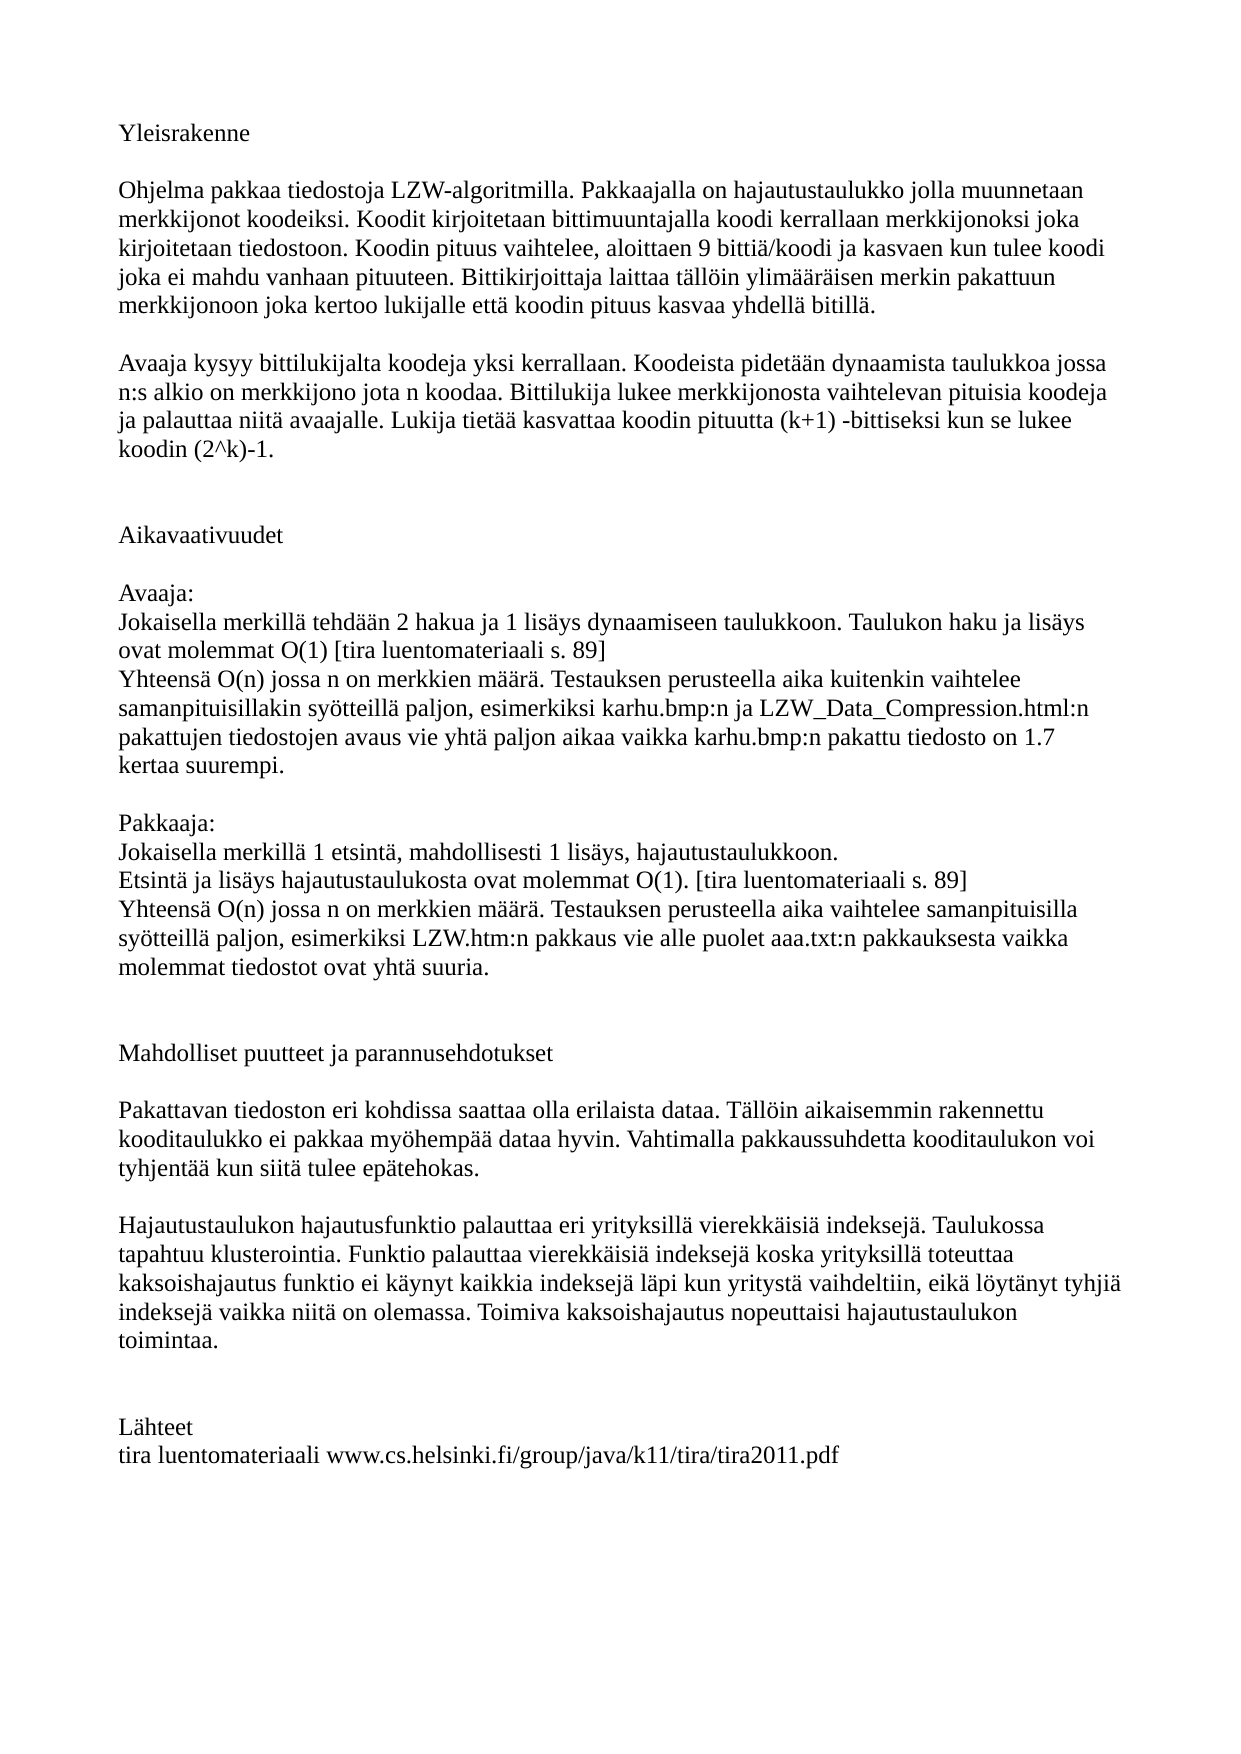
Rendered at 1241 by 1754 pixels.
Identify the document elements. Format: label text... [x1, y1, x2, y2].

text Yleisrakenne [118, 118, 1122, 147]
text Etsintä ja lisäys hajautustaulukosta ovat molemmat O(1). [tira luentomateriaali s. 89] [118, 866, 1122, 894]
text Avaaja: [118, 578, 1122, 607]
text Aikavaativuudet [118, 521, 1122, 549]
text Jokaisella merkillä tehdään 2 hakua ja 1 lisäys dynaamiseen taulukkoon. Taulukon haku ja lisäys ovat molemmat O(1) [tira luentomateriaali s. 89] [118, 607, 1122, 664]
text Lähteet [118, 1412, 1122, 1441]
text Yhteensä O(n) jossa n on merkkien määrä. Testauksen perusteella aika vaihtelee samanpituisilla syötteillä paljon, esimerkiksi LZW.htm:n pakkaus vie alle puolet aaa.txt:n pakkauksesta vaikka molemmat tiedostot ovat yhtä suuria. [118, 894, 1122, 981]
text Yhteensä O(n) jossa n on merkkien määrä. Testauksen perusteella aika kuitenkin vaihtelee samanpituisillakin syötteillä paljon, esimerkiksi karhu.bmp:n ja LZW_Data_Compression.html:n pakattujen tiedostojen avaus vie yhtä paljon aikaa vaikka karhu.bmp:n pakattu tiedosto on 1.7 kertaa suurempi. [118, 664, 1122, 779]
text Pakkaaja: [118, 808, 1122, 837]
text tira luentomateriaali www.cs.helsinki.fi/group/java/k11/tira/tira2011.pdf [118, 1441, 1122, 1469]
text Hajautustaulukon hajautusfunktio palauttaa eri yrityksillä vierekkäisiä indeksejä. Taulukossa tapahtuu klusterointia. Funktio palauttaa vierekkäisiä indeksejä koska yrityksillä toteuttaa kaksoishajautus funktio ei käynyt kaikkia indeksejä läpi kun yritystä vaihdeltiin, eikä löytänyt tyhjiä indeksejä vaikka niitä on olemassa. Toimiva kaksoishajautus nopeuttaisi hajautustaulukon toimintaa. [118, 1211, 1122, 1354]
text Pakattavan tiedoston eri kohdissa saattaa olla erilaista dataa. Tällöin aikaisemmin rakennettu kooditaulukko ei pakkaa myöhempää dataa hyvin. Vahtimalla pakkaussuhdetta kooditaulukon voi tyhjentää kun siitä tulee epätehokas. [118, 1096, 1122, 1182]
text Mahdolliset puutteet ja parannusehdotukset [118, 1038, 1122, 1067]
text Avaaja kysyy bittilukijalta koodeja yksi kerrallaan. Koodeista pidetään dynaamista taulukkoa jossa n:s alkio on merkkijono jota n koodaa. Bittilukija lukee merkkijonosta vaihtelevan pituisia koodeja ja palauttaa niitä avaajalle. Lukija tietää kasvattaa koodin pituutta (k+1) -bittiseksi kun se lukee koodin (2^k)-1. [118, 348, 1122, 463]
text Jokaisella merkillä 1 etsintä, mahdollisesti 1 lisäys, hajautustaulukkoon. [118, 837, 1122, 866]
text Ohjelma pakkaa tiedostoja LZW-algoritmilla. Pakkaajalla on hajautustaulukko jolla muunnetaan merkkijonot koodeiksi. Koodit kirjoitetaan bittimuuntajalla koodi kerrallaan merkkijonoksi joka kirjoitetaan tiedostoon. Koodin pituus vaihtelee, aloittaen 9 bittiä/koodi ja kasvaen kun tulee koodi joka ei mahdu vanhaan pituuteen. Bittikirjoittaja laittaa tällöin ylimääräisen merkin pakattuun merkkijonoon joka kertoo lukijalle että koodin pituus kasvaa yhdellä bitillä. [118, 176, 1122, 319]
